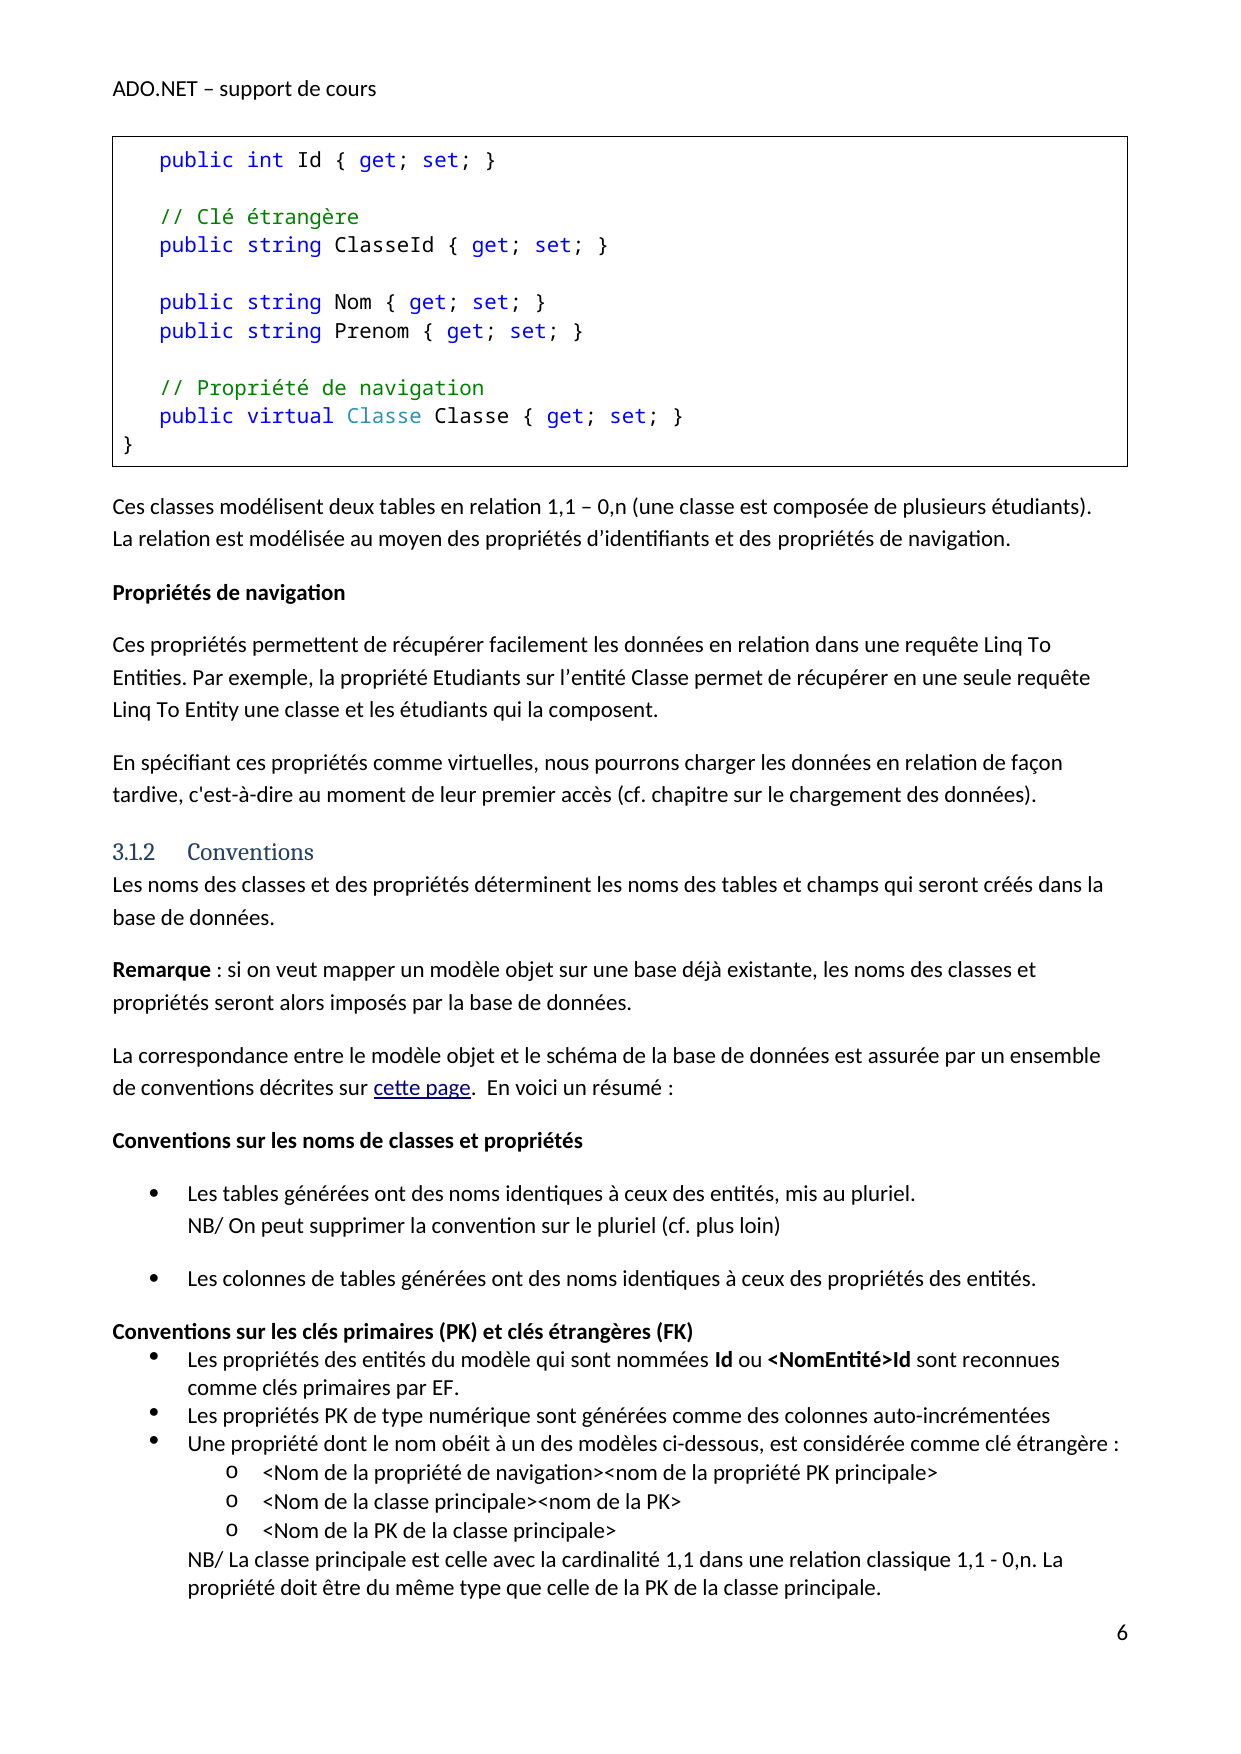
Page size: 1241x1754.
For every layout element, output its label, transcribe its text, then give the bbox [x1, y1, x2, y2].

list <Nom de la propriété de navigation><nom de la propriété PK principale> [225, 1457, 1128, 1487]
text public string ClasseId { get; set; } [113, 221, 1127, 259]
text public int Id { get; set; } [113, 137, 1127, 174]
text NB/ La classe principale est celle avec la cardinalité 1,1 dans une relation classique 1,1 - 0,n. La propriété doit être du même type que celle de la PK de la classe principale. [187, 1545, 1128, 1601]
list Les propriétés des entités du modèle qui sont nommées Id ou <NomEntité>Id sont reconnues comme clés primaires par EF. [150, 1345, 1128, 1401]
text Conventions sur les clés primaires (PK) et clés étrangères (FK) [112, 1317, 1128, 1345]
text // Propriété de navigation [113, 363, 1127, 392]
text } [113, 420, 1127, 466]
text Remarque : si on veut mapper un modèle objet sur une base déjà existante, les noms des classes et propriétés seront alors imposés par la base de données. [112, 956, 1128, 1016]
list Les colonnes de tables générées ont des noms identiques à ceux des propriétés des entités. [150, 1264, 1128, 1292]
text Ces classes modélisent deux tables en relation 1,1 – 0,n (une classe est composée de plusieurs étudiants). La relation est modélisée au moyen des propriétés d’identifiants et des propriétés de navigation. [112, 492, 1128, 553]
text public virtual Classe Classe { get; set; } [113, 392, 1127, 420]
text En spécifiant ces propriétés comme virtuelles, nous pourrons charger les données en relation de façon tardive, c'est-à-dire au moment de leur premier accès (cf. chapitre sur le chargement des données). [112, 748, 1128, 808]
list <Nom de la classe principale><nom de la PK> [225, 1487, 1128, 1516]
text La correspondance entre le modèle objet et le schéma de la base de données est assurée par un ensemble de conventions décrites sur cette page. En voici un résumé : [112, 1041, 1128, 1101]
text Les noms des classes et des propriétés déterminent les noms des tables et champs qui seront créés dans la base de données. [112, 870, 1128, 931]
text public string Nom { get; set; } [113, 278, 1127, 306]
list Une propriété dont le nom obéit à un des modèles ci-dessous, est considérée comme clé étrangère : [150, 1429, 1128, 1457]
subtitle Conventions [112, 837, 1128, 866]
text // Clé étrangère [113, 193, 1127, 221]
text Conventions sur les noms de classes et propriétés [112, 1126, 1128, 1154]
list Les propriétés PK de type numérique sont générées comme des colonnes auto-incrémentées [150, 1401, 1128, 1429]
list Les tables générées ont des noms identiques à ceux des entités, mis au pluriel. NB/ On peut supprimer la convention sur le pluriel (cf. plus loin) [150, 1179, 1128, 1239]
list <Nom de la PK de la classe principale> [225, 1516, 1128, 1545]
text Ces propriétés permettent de récupérer facilement les données en relation dans une requête Linq To Entities. Par exemple, la propriété Etudiants sur l’entité Classe permet de récupérer en une seule requête Linq To Entity une classe et les étudiants qui la composent. [112, 631, 1128, 723]
text public string Prenom { get; set; } [113, 306, 1127, 344]
text Propriétés de navigation [112, 578, 1128, 606]
